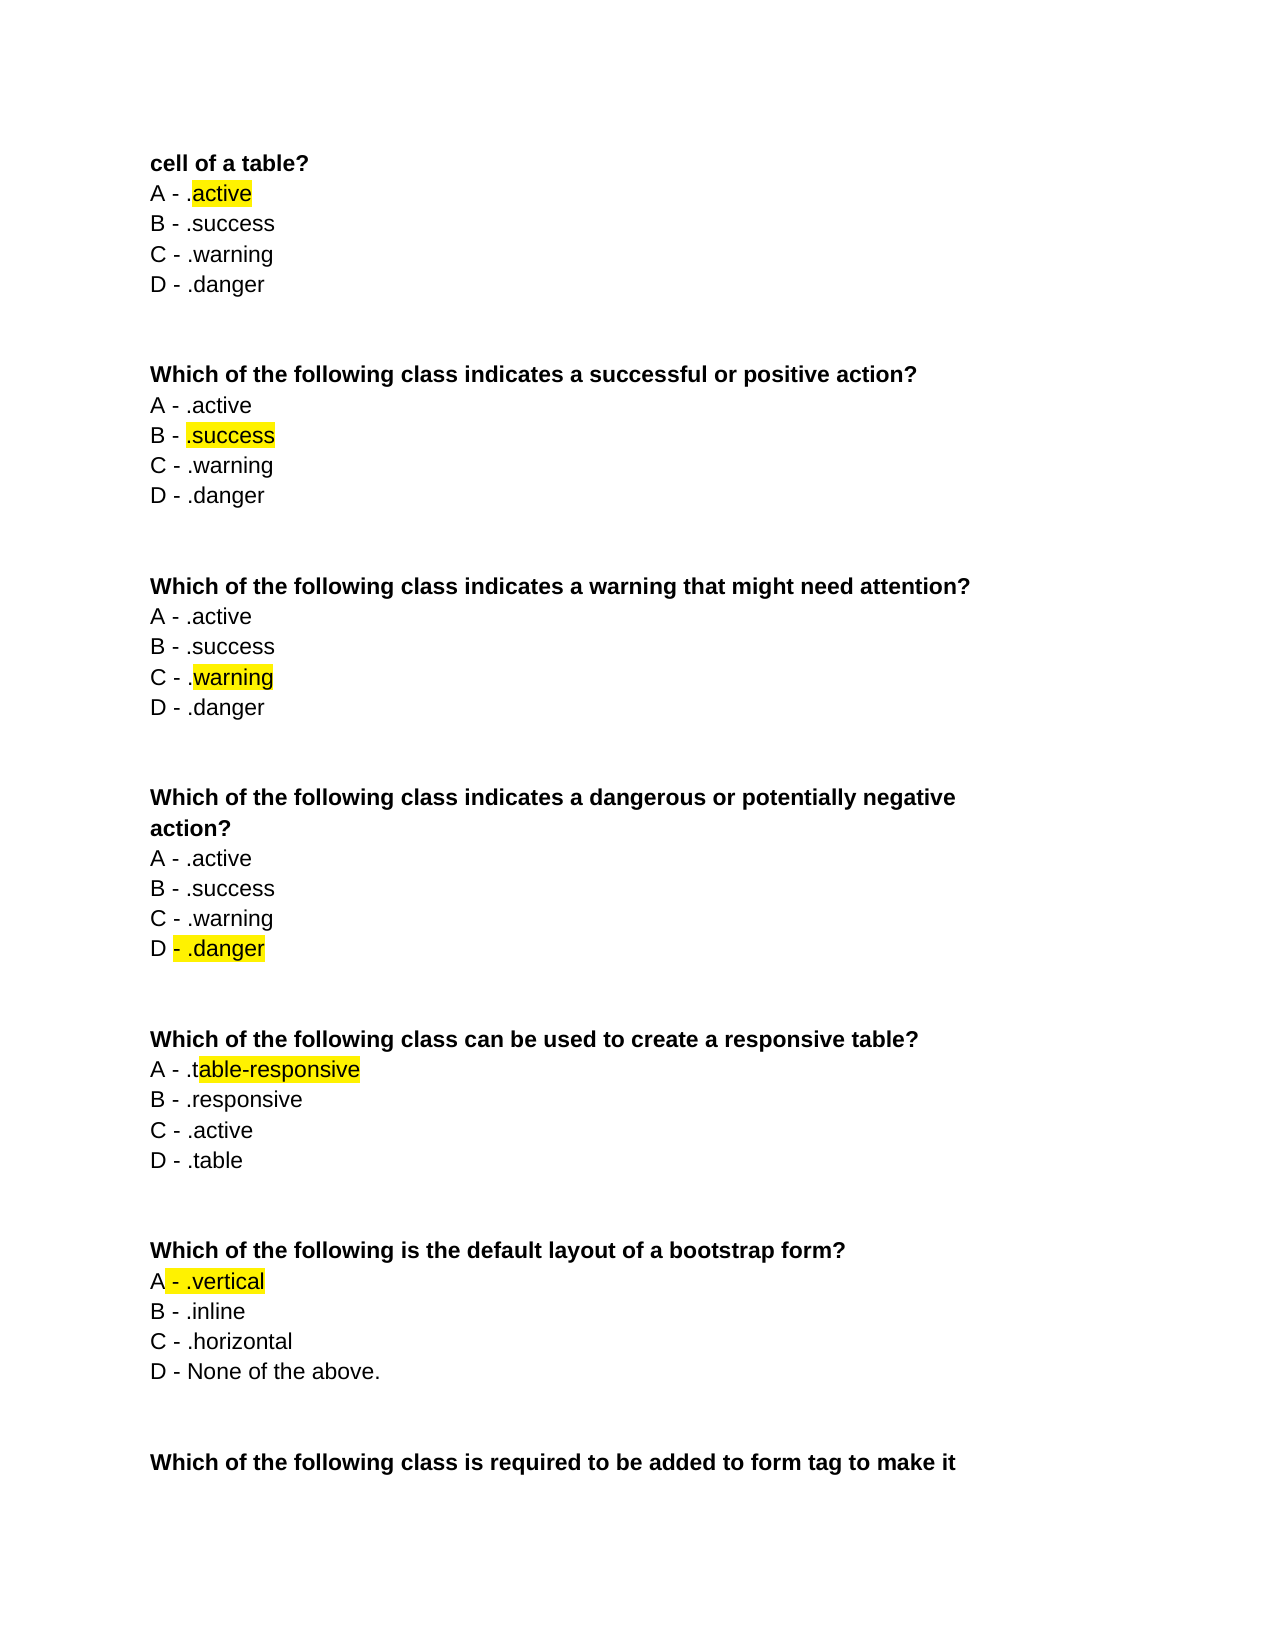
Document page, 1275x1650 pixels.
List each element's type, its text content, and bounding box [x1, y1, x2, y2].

text A - .active [150, 845, 1125, 871]
text B - .success [150, 422, 1125, 448]
text B - .inline [150, 1298, 1125, 1324]
text B - .success [150, 633, 1125, 660]
text A - .active [150, 392, 1125, 418]
text Which of the following class indicates a successful or positive action? [150, 361, 1125, 388]
text C - .warning [150, 241, 1125, 267]
text B - .success [150, 210, 1125, 237]
text D - .table [150, 1147, 1125, 1173]
text A - .active [150, 180, 1125, 207]
text A - .table-responsive [150, 1056, 1125, 1083]
text Which of the following class is required to be added to form tag to make it [150, 1449, 1125, 1475]
text C - .warning [150, 905, 1125, 932]
text C - .warning [150, 663, 1125, 690]
text Which of the following class indicates a dangerous or potentially negative [150, 784, 1125, 811]
text A - .vertical [150, 1268, 1125, 1294]
text D - None of the above. [150, 1358, 1125, 1385]
text D - .danger [150, 694, 1125, 720]
text cell of a table? [150, 150, 1125, 176]
text C - .active [150, 1117, 1125, 1143]
text B - .responsive [150, 1086, 1125, 1113]
text B - .success [150, 875, 1125, 901]
text Which of the following class indicates a warning that might need attention? [150, 573, 1125, 599]
text C - .warning [150, 452, 1125, 478]
text D - .danger [150, 482, 1125, 509]
text C - .horizontal [150, 1328, 1125, 1354]
text D - .danger [150, 271, 1125, 297]
text A - .active [150, 603, 1125, 629]
text action? [150, 814, 1125, 841]
text D - .danger [150, 935, 1125, 962]
text Which of the following class can be used to create a responsive table? [150, 1026, 1125, 1052]
text Which of the following is the default layout of a bootstrap form? [150, 1237, 1125, 1264]
